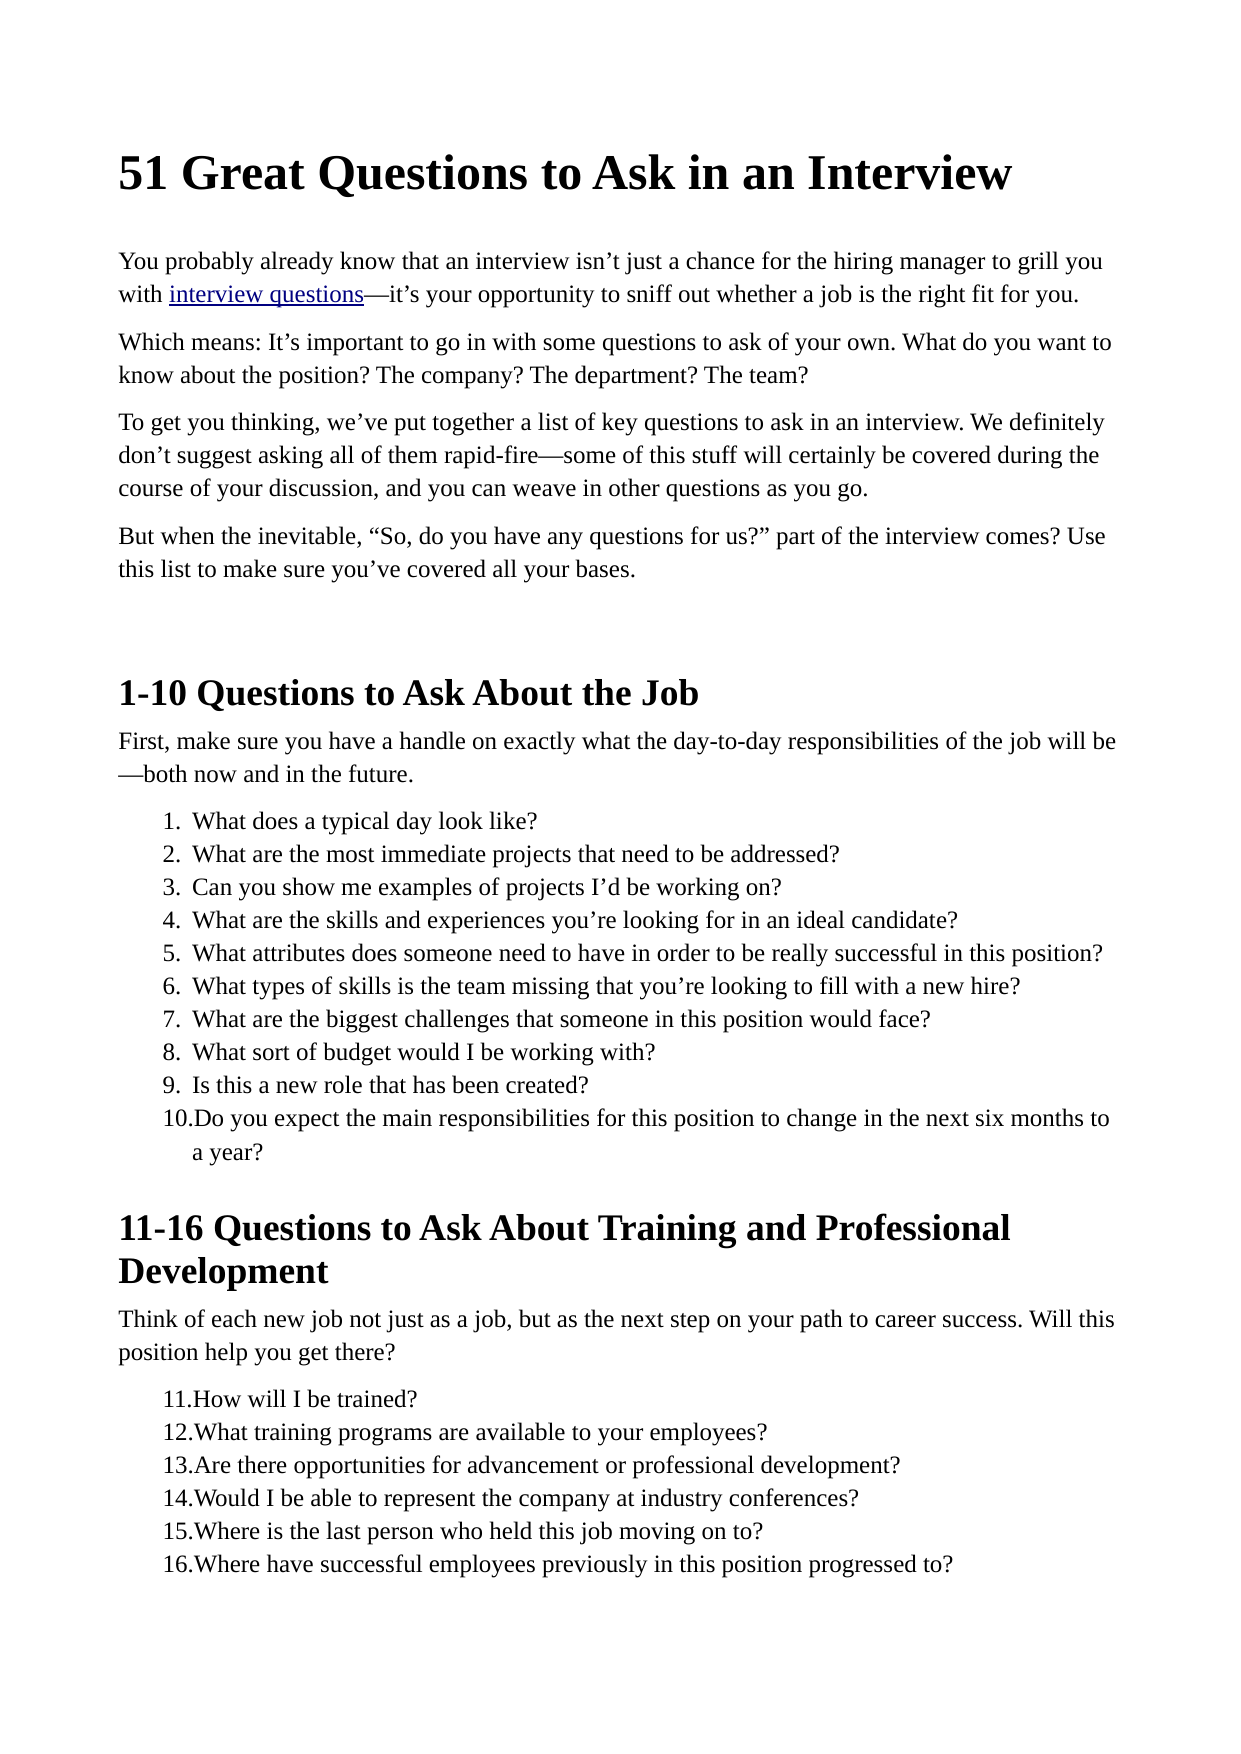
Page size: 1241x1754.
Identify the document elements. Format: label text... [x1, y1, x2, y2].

list What are the most immediate projects that need to be addressed? [162, 839, 1122, 868]
text First, make sure you have a handle on exactly what the day-to-day responsibilities of the job will be—both now and in the future. [118, 726, 1122, 787]
list What are the skills and experiences you’re looking for in an ideal candidate? [162, 905, 1122, 934]
list Where have successful employees previously in this position progressed to? [162, 1549, 1122, 1578]
list How will I be trained? [162, 1384, 1122, 1413]
list What attributes does someone need to have in order to be really successful in this position? [162, 938, 1122, 967]
text But when the inevitable, “So, do you have any questions for us?” part of the interview comes? Use this list to make sure you’ve covered all your bases. [118, 521, 1122, 583]
list Would I be able to represent the company at industry conferences? [162, 1483, 1122, 1512]
list Are there opportunities for advancement or professional development? [162, 1450, 1122, 1479]
text To get you thinking, we’ve put together a list of key questions to ask in an interview. We definitely don’t suggest asking all of them rapid-fire—some of this stuff will certainly be covered during the course of your discussion, and you can weave in other questions as you go. [118, 407, 1122, 502]
list Do you expect the main responsibilities for this position to change in the next six months to a year? [162, 1103, 1122, 1165]
list What training programs are available to your employees? [162, 1417, 1122, 1446]
subtitle 11-16 Questions to Ask About Training and Professional Development [118, 1205, 1122, 1291]
list Is this a new role that has been created? [162, 1071, 1122, 1099]
text Think of each new job not just as a job, but as the next step on your path to career success. Will this position help you get there? [118, 1304, 1122, 1366]
list Can you show me examples of projects I’d be working on? [162, 872, 1122, 901]
subtitle 1-10 Questions to Ask About the Job [118, 670, 1122, 713]
list Where is the last person who held this job moving on to? [162, 1516, 1122, 1545]
list What does a typical day look like? [162, 806, 1122, 835]
list What sort of budget would I be working with? [162, 1037, 1122, 1066]
list What types of skills is the team missing that you’re looking to fill with a new hire? [162, 971, 1122, 1000]
text You probably already know that an interview isn’t just a chance for the hiring manager to grill you with interview questions—it’s your opportunity to sniff out whether a job is the right fit for you. [118, 246, 1122, 308]
text Which means: It’s important to go in with some questions to ask of your own. What do you want to know about the position? The company? The department? The team? [118, 327, 1122, 388]
list What are the biggest challenges that someone in this position would face? [162, 1004, 1122, 1033]
subtitle 51 Great Questions to Ask in an Interview [118, 143, 1122, 201]
